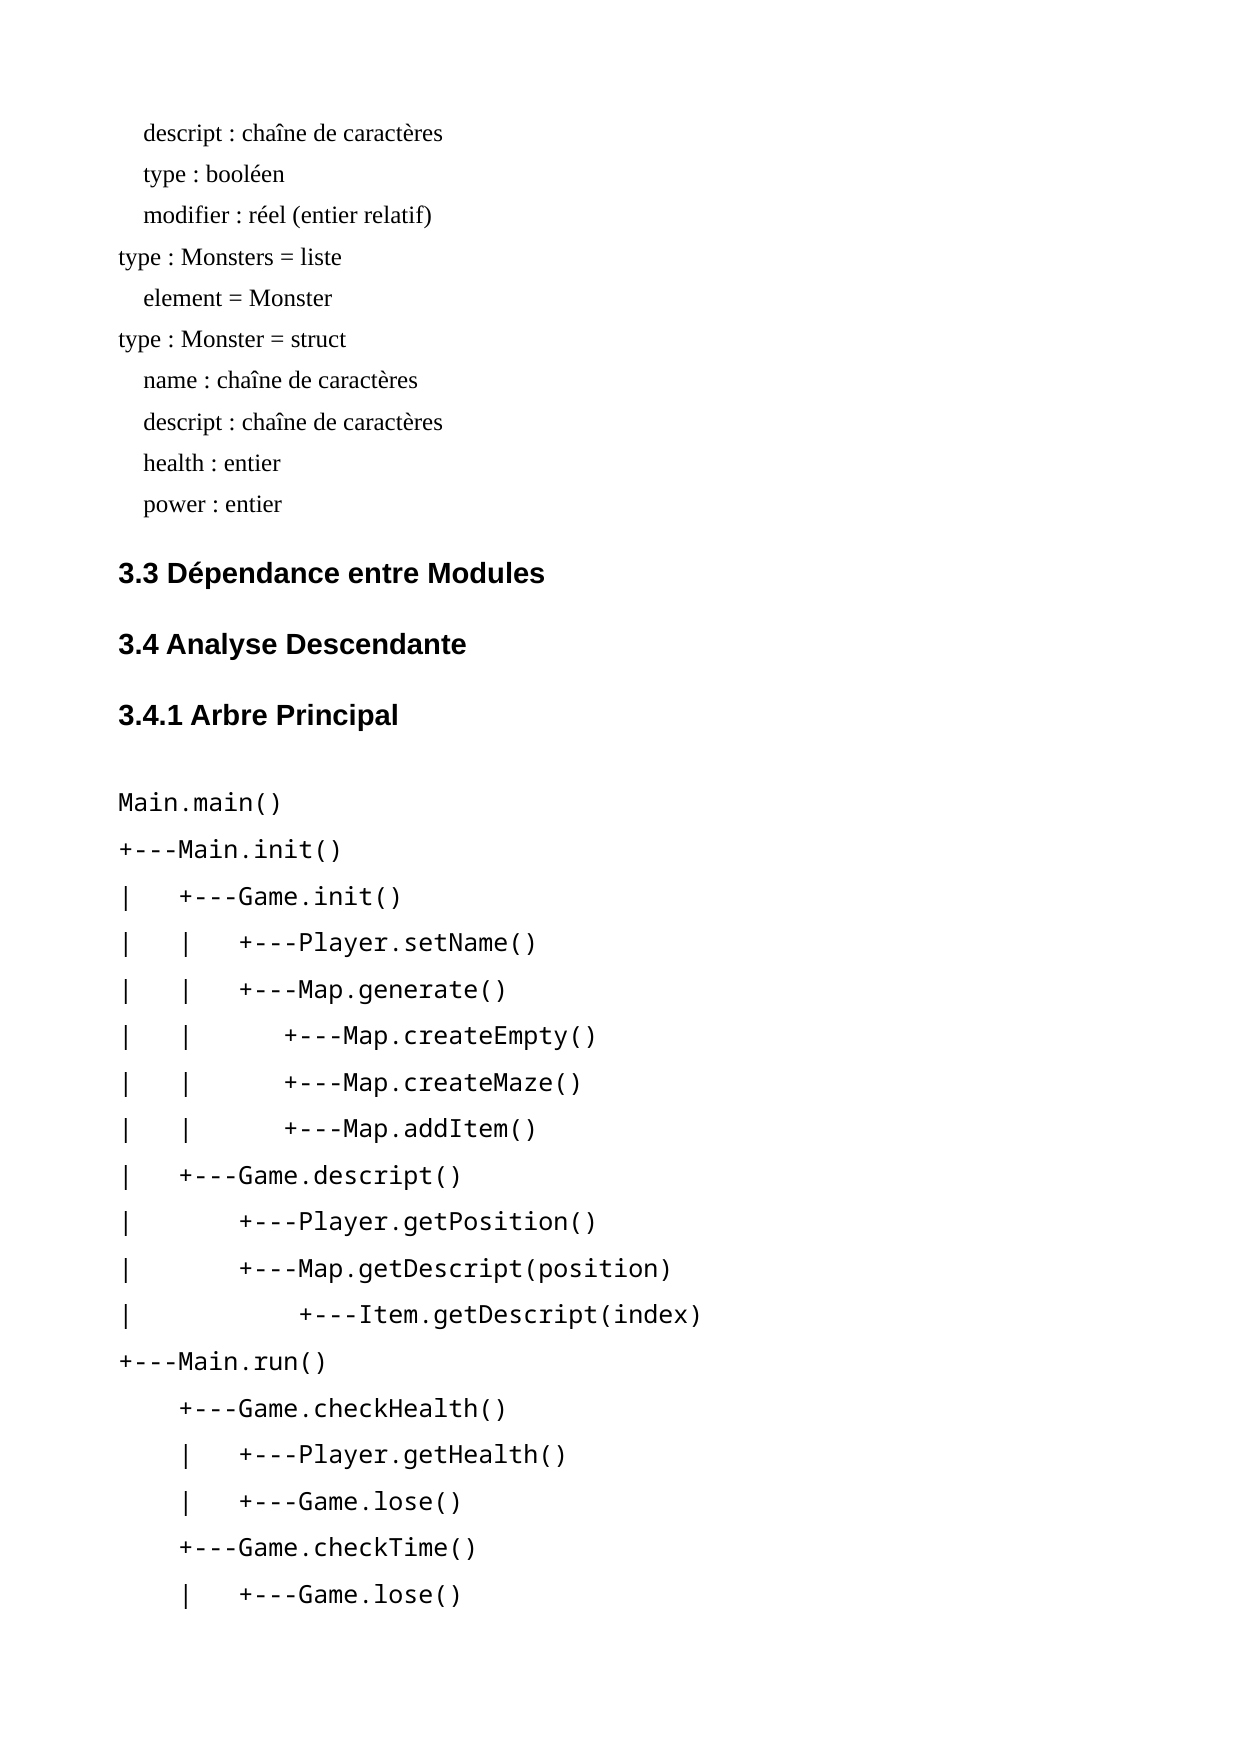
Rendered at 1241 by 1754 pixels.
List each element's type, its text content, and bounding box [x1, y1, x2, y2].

text | +---Player.getHealth() [118, 1437, 1122, 1471]
text name : chaîne de caractères [118, 366, 1122, 394]
text power : entier [118, 489, 1122, 518]
text | | +---Map.createMaze() [118, 1064, 1122, 1098]
text +---Game.checkHealth() [118, 1390, 1122, 1424]
text +---Main.init() [118, 832, 1122, 866]
text | | +---Map.createEmpty() [118, 1018, 1122, 1052]
text | +---Game.descript() [118, 1157, 1122, 1192]
subtitle 3.4.1 Arbre Principal [118, 698, 1122, 731]
text | +---Player.getPosition() [118, 1204, 1122, 1238]
text | | +---Map.addItem() [118, 1111, 1122, 1145]
text type : booléen [118, 159, 1122, 188]
text | +---Game.init() [118, 878, 1122, 912]
text +---Main.run() [118, 1344, 1122, 1378]
text element = Monster [118, 283, 1122, 312]
text Main.main() [118, 785, 1122, 819]
text +---Game.checkTime() [118, 1530, 1122, 1564]
subtitle 3.3 Dépendance entre Modules [118, 556, 1122, 589]
subtitle 3.4 Analyse Descendante [118, 627, 1122, 660]
text | | +---Map.generate() [118, 971, 1122, 1005]
text modifier : réel (entier relatif) [118, 201, 1122, 229]
text | +---Game.lose() [118, 1577, 1122, 1611]
text health : entier [118, 448, 1122, 477]
text | +---Game.lose() [118, 1483, 1122, 1517]
text | +---Item.getDescript(index) [118, 1297, 1122, 1331]
text type : Monster = struct [118, 324, 1122, 353]
text | | +---Player.setName() [118, 925, 1122, 959]
text type : Monsters = liste [118, 242, 1122, 271]
text | +---Map.getDescript(position) [118, 1251, 1122, 1285]
text descript : chaîne de caractères [118, 407, 1122, 436]
text descript : chaîne de caractères [118, 118, 1122, 147]
